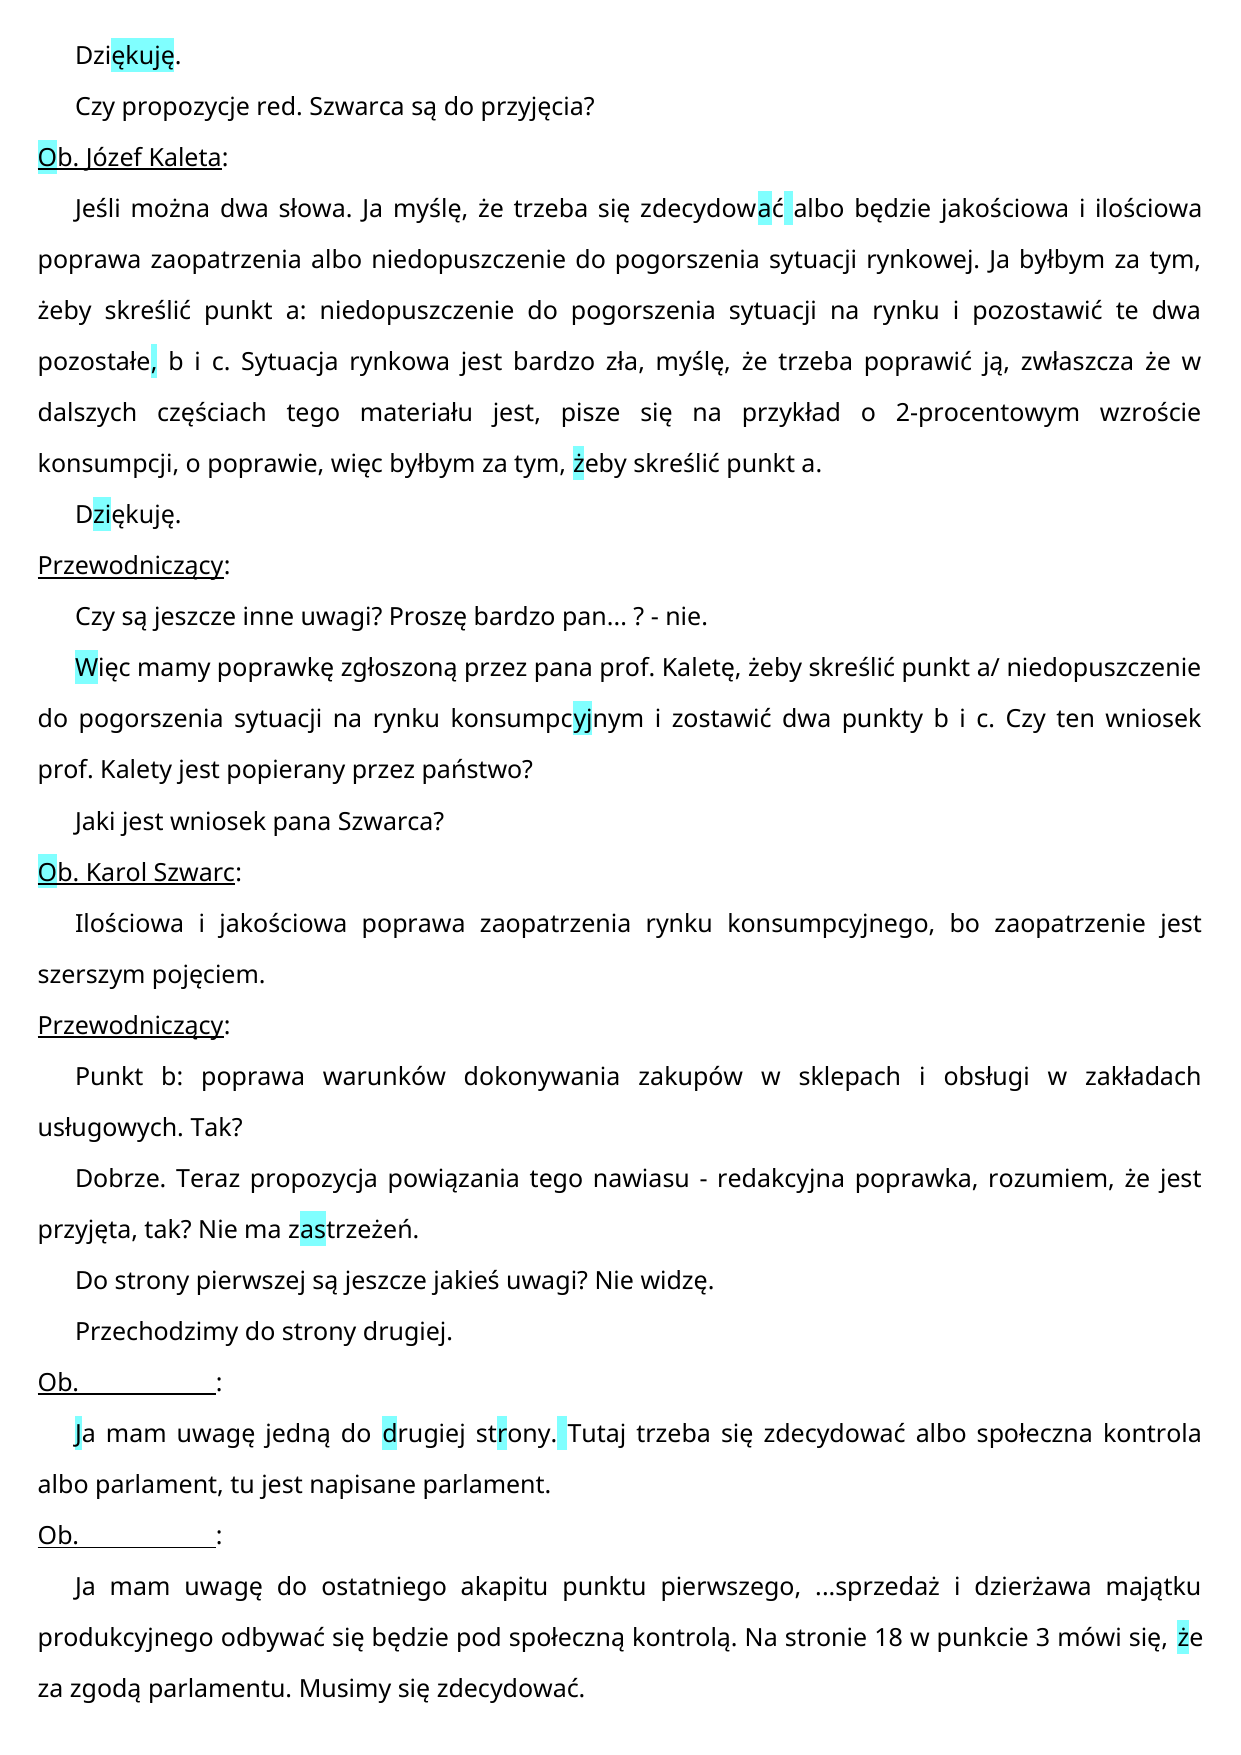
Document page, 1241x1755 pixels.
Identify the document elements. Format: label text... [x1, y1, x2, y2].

text Przewodniczący: [37, 548, 1203, 582]
text Dziękuję. [37, 497, 1203, 531]
text Więc mamy poprawkę zgłoszoną przez pana prof. Kaletę, żeby skreślić punkt a/ niedopuszczenie do pogorszenia sytuacji na rynku konsumpcyjnym i zostawić dwa punkty b i c. Czy ten wniosek prof. Kalety jest popierany przez państwo? [37, 650, 1203, 786]
text Ob. Karol Szwarc: [37, 854, 1203, 888]
text Jaki jest wniosek pana Szwarca? [37, 803, 1203, 837]
text Punkt b: poprawa warunków dokonywania zakupów w sklepach i obsługi w zakładach usługowych. Tak? [37, 1058, 1203, 1143]
text Ob. : [37, 1518, 1203, 1552]
text Dobrze. Teraz propozycja powiązania tego nawiasu - redakcyjna poprawka, rozumiem, że jest przyjęta, tak? Nie ma zastrzeżeń. [37, 1160, 1203, 1246]
text Ob. Józef Kaleta: [37, 139, 1203, 174]
text Jeśli można dwa słowa. Ja myślę, że trzeba się zdecydować albo będzie jakościowa i ilościowa poprawa zaopatrzenia albo niedopuszczenie do pogorszenia sytuacji rynkowej. Ja byłbym za tym, żeby skreślić punkt a: niedopuszczenie do pogorszenia sytuacji na rynku i pozostawić te dwa pozostałe, b i c. Sytuacja rynkowa jest bardzo zła, myślę, że trzeba poprawić ją, zwłaszcza że w dalszych częściach tego materiału jest, pisze się na przykład o 2-procentowym wzroście konsumpcji, o poprawie, więc byłbym za tym, żeby skreślić punkt a. [37, 191, 1203, 480]
text Przechodzimy do strony drugiej. [37, 1313, 1203, 1348]
text Ilościowa i jakościowa poprawa zaopatrzenia rynku konsumpcyjnego, bo zaopatrzenie jest szerszym pojęciem. [37, 905, 1203, 990]
text Ob. : [37, 1364, 1203, 1399]
text Ja mam uwagę do ostatniego akapitu punktu pierwszego, ...sprzedaż i dzierżawa majątku produkcyjnego odbywać się będzie pod społeczną kontrolą. Na stronie 18 w punkcie 3 mówi się, że za zgodą parlamentu. Musimy się zdecydować. [37, 1569, 1203, 1705]
text Dziękuję. [37, 37, 1203, 72]
text Przewodniczący: [37, 1007, 1203, 1041]
text Czy są jeszcze inne uwagi? Proszę bardzo pan... ? - nie. [37, 599, 1203, 633]
text Czy propozycje red. Szwarca są do przyjęcia? [37, 88, 1203, 123]
text Ja mam uwagę jedną do drugiej strony. Tutaj trzeba się zdecydować albo społeczna kontrola albo parlament, tu jest napisane parlament. [37, 1416, 1203, 1501]
text Do strony pierwszej są jeszcze jakieś uwagi? Nie widzę. [37, 1262, 1203, 1297]
